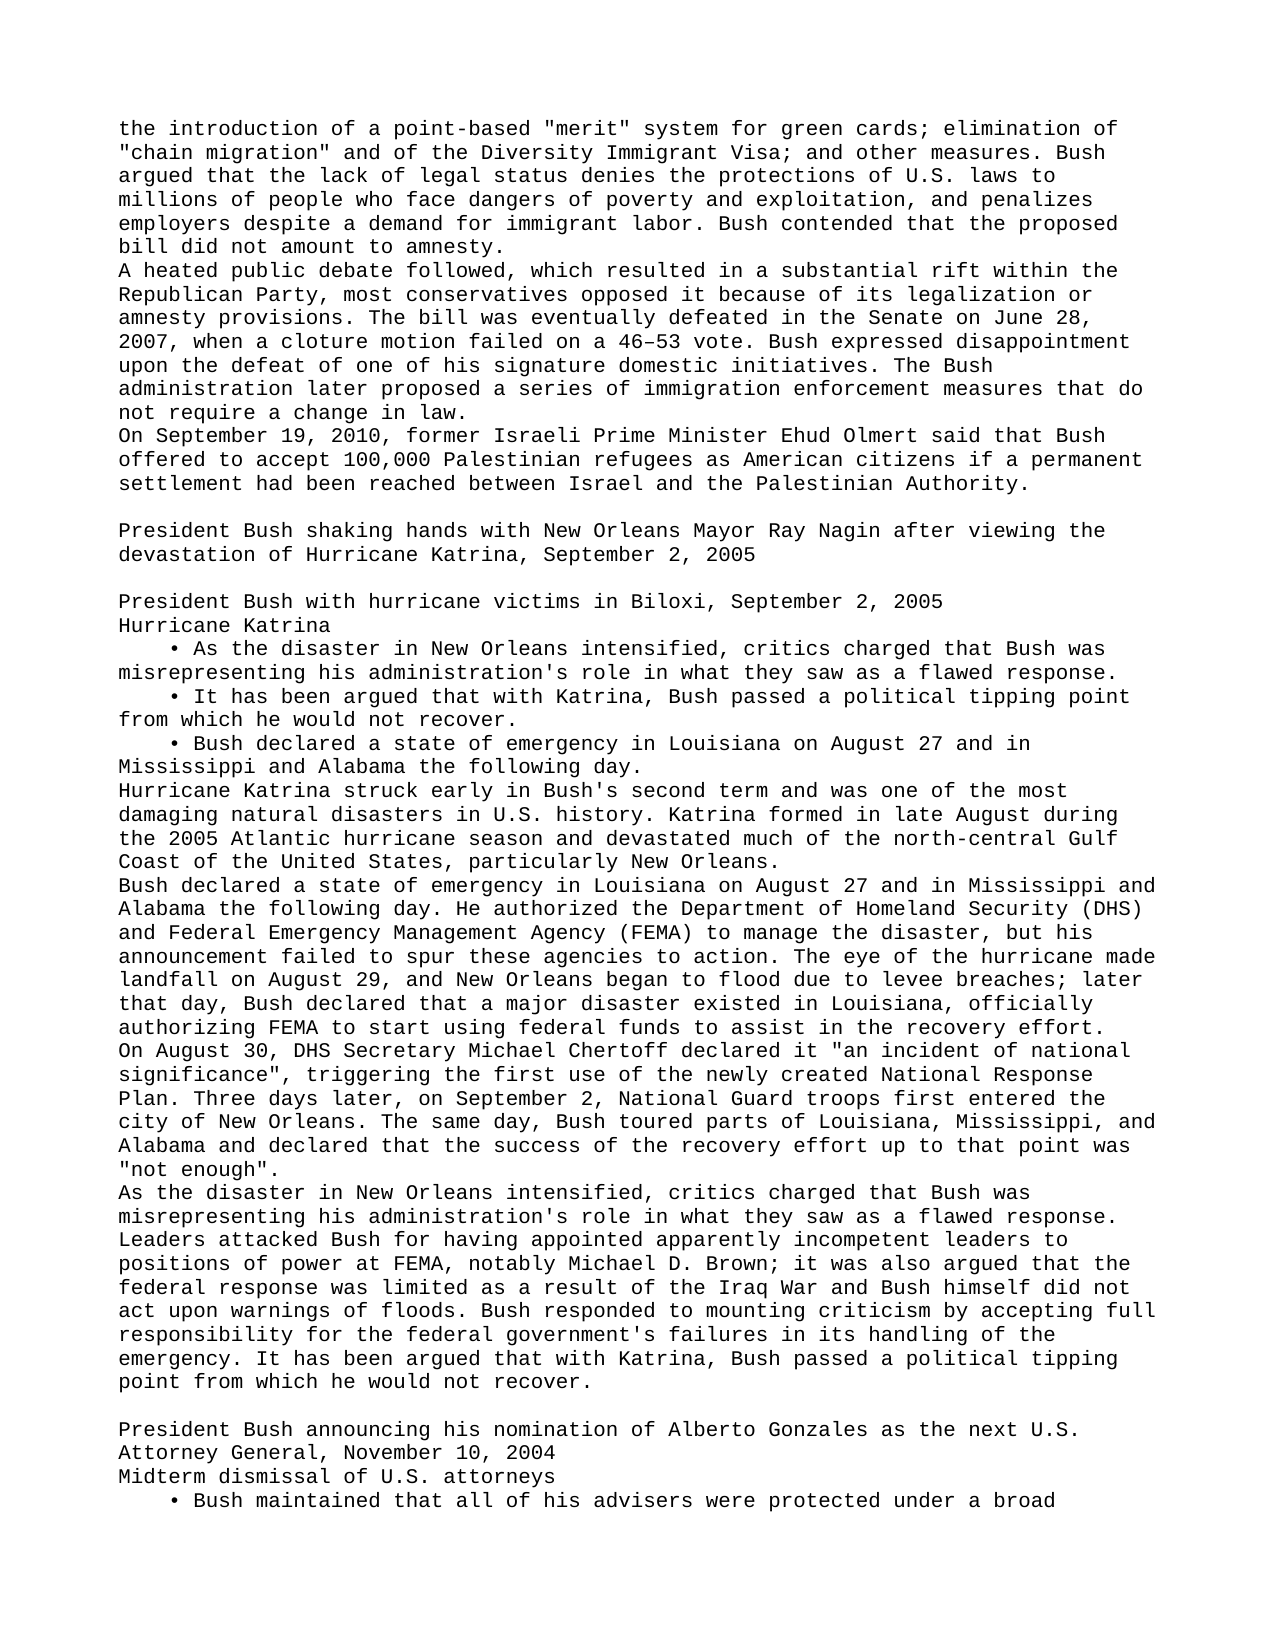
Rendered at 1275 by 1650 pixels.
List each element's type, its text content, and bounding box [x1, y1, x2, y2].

text A heated public debate followed, which resulted in a substantial rift within the Republican Party, most conservatives opposed it because of its legalization or amnesty provisions. The bill was eventually defeated in the Senate on June 28, 2007, when a cloture motion failed on a 46–53 vote. Bush expressed disappointment upon the defeat of one of his signature domestic initiatives. The Bush administration later proposed a series of immigration enforcement measures that do not require a change in law. [118, 260, 1157, 426]
text President Bush announcing his nomination of Alberto Gonzales as the next U.S. Attorney General, November 10, 2004 [118, 1419, 1157, 1466]
text Hurricane Katrina [118, 615, 1157, 638]
text As the disaster in New Orleans intensified, critics charged that Bush was misrepresenting his administration's role in what they saw as a flawed response. Leaders attacked Bush for having appointed apparently incompetent leaders to positions of power at FEMA, notably Michael D. Brown; it was also argued that the federal response was limited as a result of the Iraq War and Bush himself did not act upon warnings of floods. Bush responded to mounting criticism by accepting full responsibility for the federal government's failures in its handling of the emergency. It has been argued that with Katrina, Bush passed a political tipping point from which he would not recover. [118, 1182, 1157, 1395]
text Bush declared a state of emergency in Louisiana on August 27 and in Mississippi and Alabama the following day. He authorized the Department of Homeland Security (DHS) and Federal Emergency Management Agency (FEMA) to manage the disaster, but his announcement failed to spur these agencies to action. The eye of the hurricane made landfall on August 29, and New Orleans began to flood due to levee breaches; later that day, Bush declared that a major disaster existed in Louisiana, officially authorizing FEMA to start using federal funds to assist in the recovery effort. [118, 875, 1157, 1040]
text Hurricane Katrina struck early in Bush's second term and was one of the most damaging natural disasters in U.S. history. Katrina formed in late August during the 2005 Atlantic hurricane season and devastated much of the north-central Gulf Coast of the United States, particularly New Orleans. [118, 780, 1157, 875]
text the introduction of a point-based "merit" system for green cards; elimination of "chain migration" and of the Diversity Immigrant Visa; and other measures. Bush argued that the lack of legal status denies the protections of U.S. laws to millions of people who face dangers of poverty and exploitation, and penalizes employers despite a demand for immigrant labor. Bush contended that the proposed bill did not amount to amnesty. [118, 118, 1157, 260]
text Midterm dismissal of U.S. attorneys [118, 1466, 1157, 1489]
text • Bush declared a state of emergency in Louisiana on August 27 and in Mississippi and Alabama the following day. [118, 733, 1157, 780]
text On August 30, DHS Secretary Michael Chertoff declared it "an incident of national significance", triggering the first use of the newly created National Response Plan. Three days later, on September 2, National Guard troops first entered the city of New Orleans. The same day, Bush toured parts of Louisiana, Mississippi, and Alabama and declared that the success of the recovery effort up to that point was "not enough". [118, 1040, 1157, 1182]
text • It has been argued that with Katrina, Bush passed a political tipping point from which he would not recover. [118, 686, 1157, 733]
text President Bush with hurricane victims in Biloxi, September 2, 2005 [118, 591, 1157, 615]
text President Bush shaking hands with New Orleans Mayor Ray Nagin after viewing the devastation of Hurricane Katrina, September 2, 2005 [118, 520, 1157, 567]
text • As the disaster in New Orleans intensified, critics charged that Bush was misrepresenting his administration's role in what they saw as a flawed response. [118, 638, 1157, 686]
text • Bush maintained that all of his advisers were protected under a broad [118, 1489, 1157, 1513]
text On September 19, 2010, former Israeli Prime Minister Ehud Olmert said that Bush offered to accept 100,000 Palestinian refugees as American citizens if a permanent settlement had been reached between Israel and the Palestinian Authority. [118, 426, 1157, 496]
